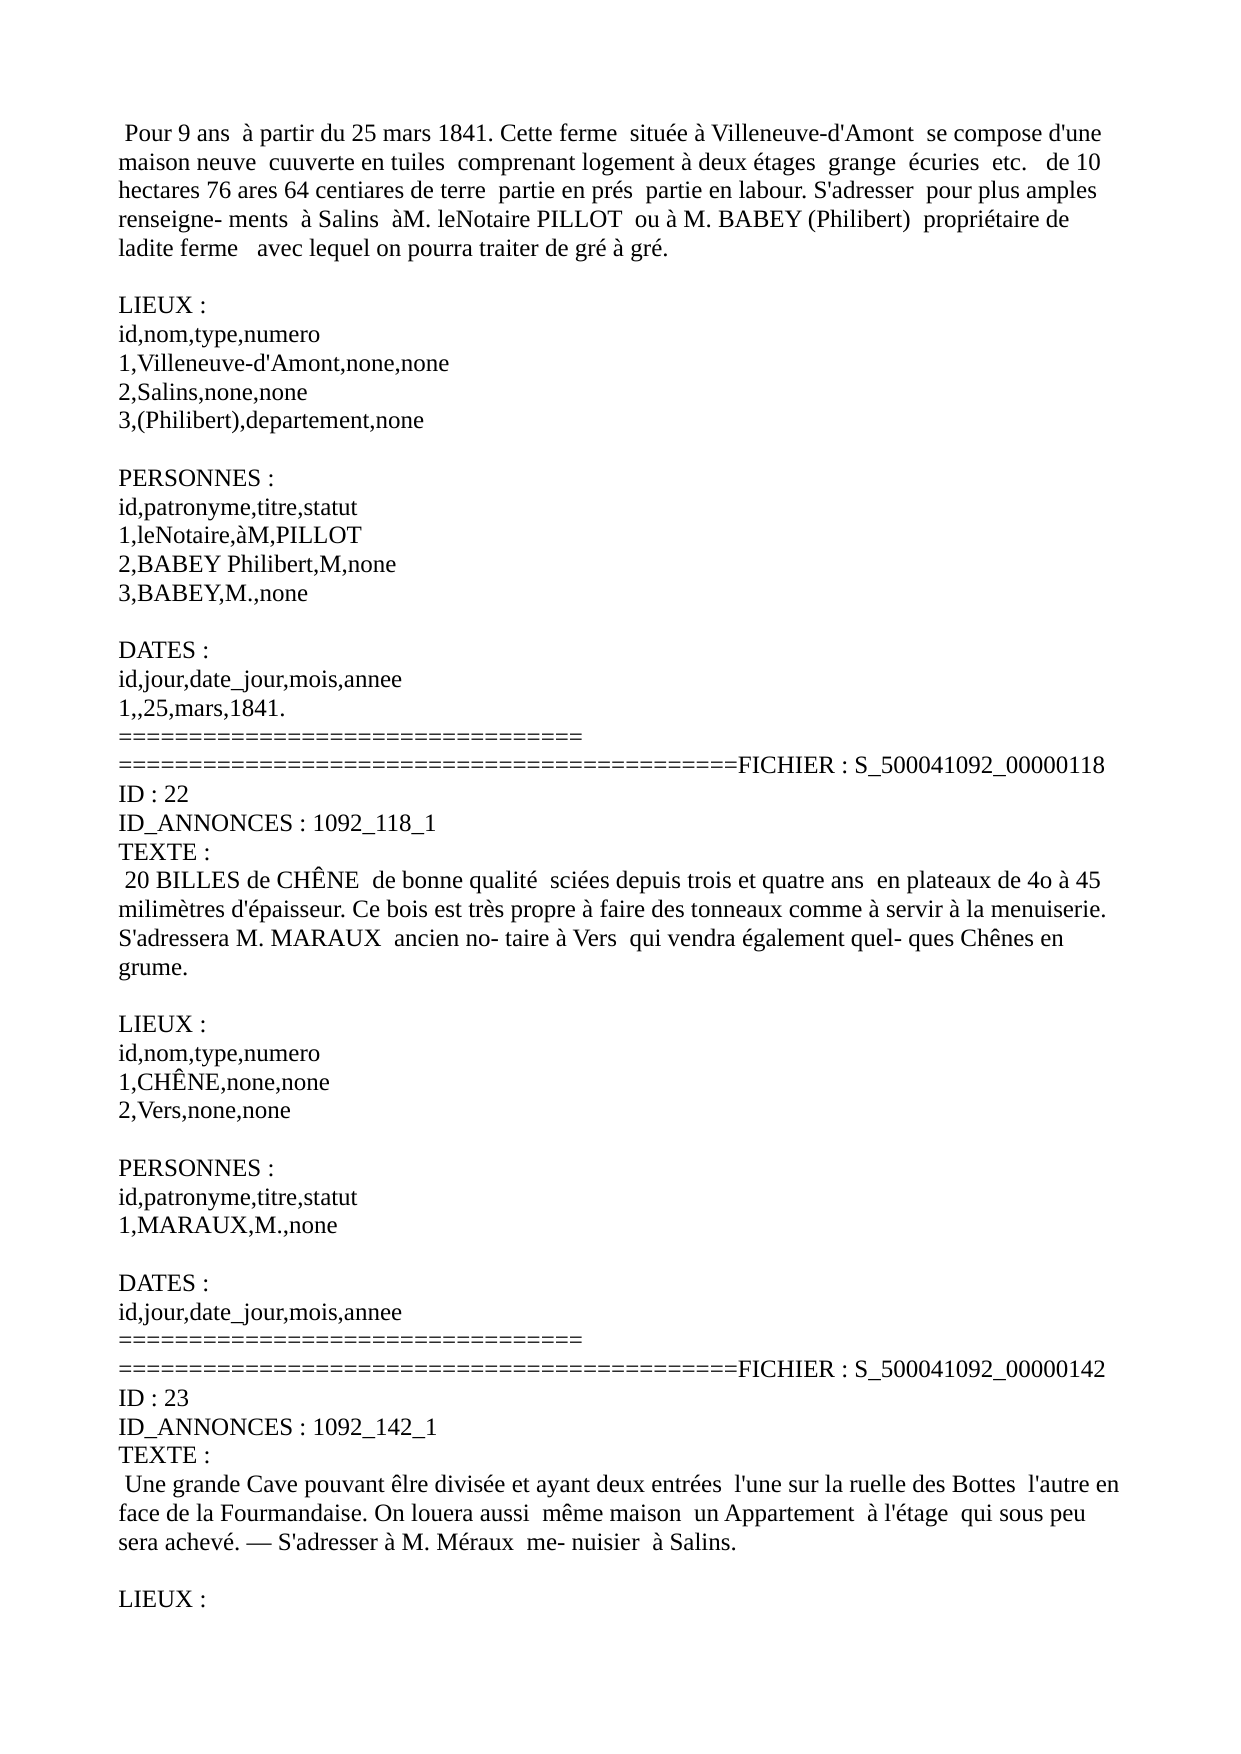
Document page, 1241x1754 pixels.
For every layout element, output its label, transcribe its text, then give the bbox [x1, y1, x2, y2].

text TEXTE : [118, 837, 1122, 866]
text DATES : [118, 1268, 1122, 1297]
text 2,Salins,none,none [118, 377, 1122, 406]
text PERSONNES : [118, 463, 1122, 492]
text ================================= [118, 722, 1122, 751]
text Une grande Cave pouvant êlre divisée et ayant deux entrées l'une sur la ruelle des Bottes l'autre en face de la Fourmandaise. On louera aussi même maison un Appartement à l'étage qui sous peu sera achevé. — S'adresser à M. Méraux me- nuisier à Salins. [118, 1469, 1122, 1556]
text 1,MARAUX,M.,none [118, 1211, 1122, 1239]
text 1,leNotaire,àM,PILLOT [118, 521, 1122, 549]
text 3,(Philibert),departement,none [118, 406, 1122, 434]
text 1,Villeneuve-d'Amont,none,none [118, 348, 1122, 377]
text id,patronyme,titre,statut [118, 1182, 1122, 1211]
text id,nom,type,numero [118, 1038, 1122, 1067]
text ID : 23 [118, 1383, 1122, 1412]
text 3,BABEY,M.,none [118, 578, 1122, 607]
text ============================================FICHIER : S_500041092_00000118 [118, 751, 1122, 779]
text LIEUX : [118, 1009, 1122, 1038]
text 2,BABEY Philibert,M,none [118, 549, 1122, 578]
text 2,Vers,none,none [118, 1096, 1122, 1124]
text ============================================FICHIER : S_500041092_00000142 [118, 1354, 1122, 1383]
text id,patronyme,titre,statut [118, 492, 1122, 521]
text Pour 9 ans à partir du 25 mars 1841. Cette ferme située à Villeneuve-d'Amont se compose d'une maison neuve cuuverte en tuiles comprenant logement à deux étages grange écuries etc. de 10 hectares 76 ares 64 centiares de terre partie en prés partie en labour. S'adresser pour plus amples renseigne- ments à Salins àM. leNotaire PILLOT ou à M. BABEY (Philibert) propriétaire de ladite ferme avec lequel on pourra traiter de gré à gré. [118, 118, 1122, 262]
text id,jour,date_jour,mois,annee [118, 664, 1122, 693]
text TEXTE : [118, 1441, 1122, 1469]
text id,nom,type,numero [118, 319, 1122, 348]
text ID_ANNONCES : 1092_118_1 [118, 808, 1122, 837]
text LIEUX : [118, 291, 1122, 319]
text LIEUX : [118, 1584, 1122, 1613]
text 1,,25,mars,1841. [118, 693, 1122, 722]
text DATES : [118, 636, 1122, 664]
text 1,CHÊNE,none,none [118, 1067, 1122, 1096]
text ID_ANNONCES : 1092_142_1 [118, 1412, 1122, 1441]
text PERSONNES : [118, 1153, 1122, 1182]
text ID : 22 [118, 779, 1122, 808]
text ================================= [118, 1326, 1122, 1354]
text id,jour,date_jour,mois,annee [118, 1297, 1122, 1326]
text 20 BILLES de CHÊNE de bonne qualité sciées depuis trois et quatre ans en plateaux de 4o à 45 milimètres d'épaisseur. Ce bois est très propre à faire des tonneaux comme à servir à la menuiserie. S'adressera M. MARAUX ancien no- taire à Vers qui vendra également quel- ques Chênes en grume. [118, 866, 1122, 981]
